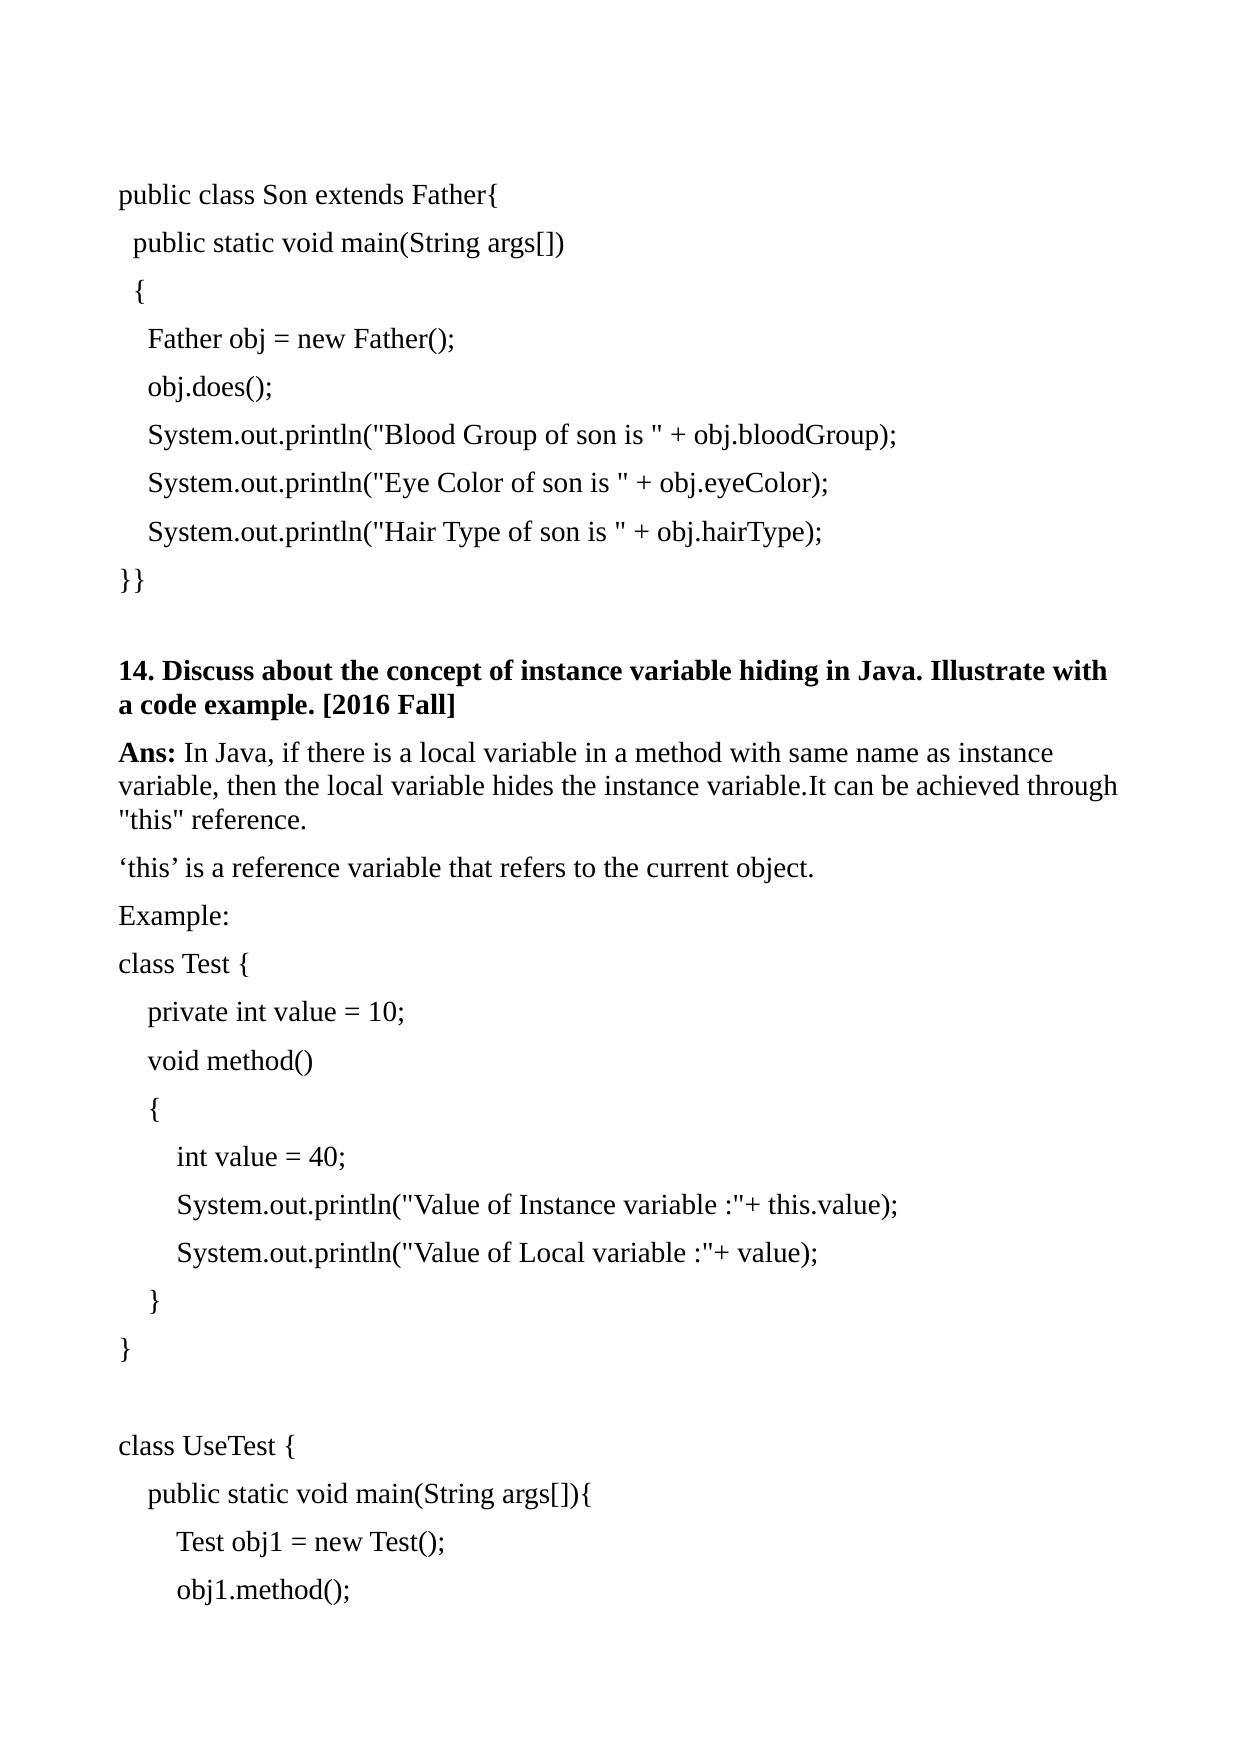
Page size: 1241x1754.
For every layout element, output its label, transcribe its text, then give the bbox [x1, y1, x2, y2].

text System.out.println("Value of Instance variable :"+ this.value); [118, 1187, 1122, 1221]
text System.out.println("Blood Group of son is " + obj.bloodGroup); [118, 417, 1122, 451]
text Ans: In Java, if there is a local variable in a method with same name as instance variable, then the local variable hides the instance variable.It can be achieved through "this" reference. [118, 735, 1122, 836]
text { [118, 273, 1122, 307]
text public static void main(String args[]) [118, 225, 1122, 258]
text { [118, 1091, 1122, 1124]
text System.out.println("Value of Local variable :"+ value); [118, 1235, 1122, 1269]
text void method() [118, 1043, 1122, 1076]
text int value = 40; [118, 1139, 1122, 1172]
text private int value = 10; [118, 994, 1122, 1028]
text public class Son extends Father{ [118, 177, 1122, 210]
text public static void main(String args[]){ [118, 1476, 1122, 1509]
text class Test { [118, 946, 1122, 980]
text class UseTest { [118, 1428, 1122, 1461]
text Test obj1 = new Test(); [118, 1524, 1122, 1557]
text 14. Discuss about the concept of instance variable hiding in Java. Illustrate with a code example. [2016 Fall] [118, 653, 1122, 720]
text System.out.println("Hair Type of son is " + obj.hairType); [118, 514, 1122, 547]
text ‘this’ is a reference variable that refers to the current object. [118, 850, 1122, 884]
text Father obj = new Father(); [118, 321, 1122, 355]
text } [118, 1331, 1122, 1365]
text }} [118, 562, 1122, 595]
text } [118, 1283, 1122, 1317]
text obj1.method(); [118, 1572, 1122, 1606]
text System.out.println("Eye Color of son is " + obj.eyeColor); [118, 466, 1122, 499]
text obj.does(); [118, 369, 1122, 403]
text Example: [118, 898, 1122, 932]
